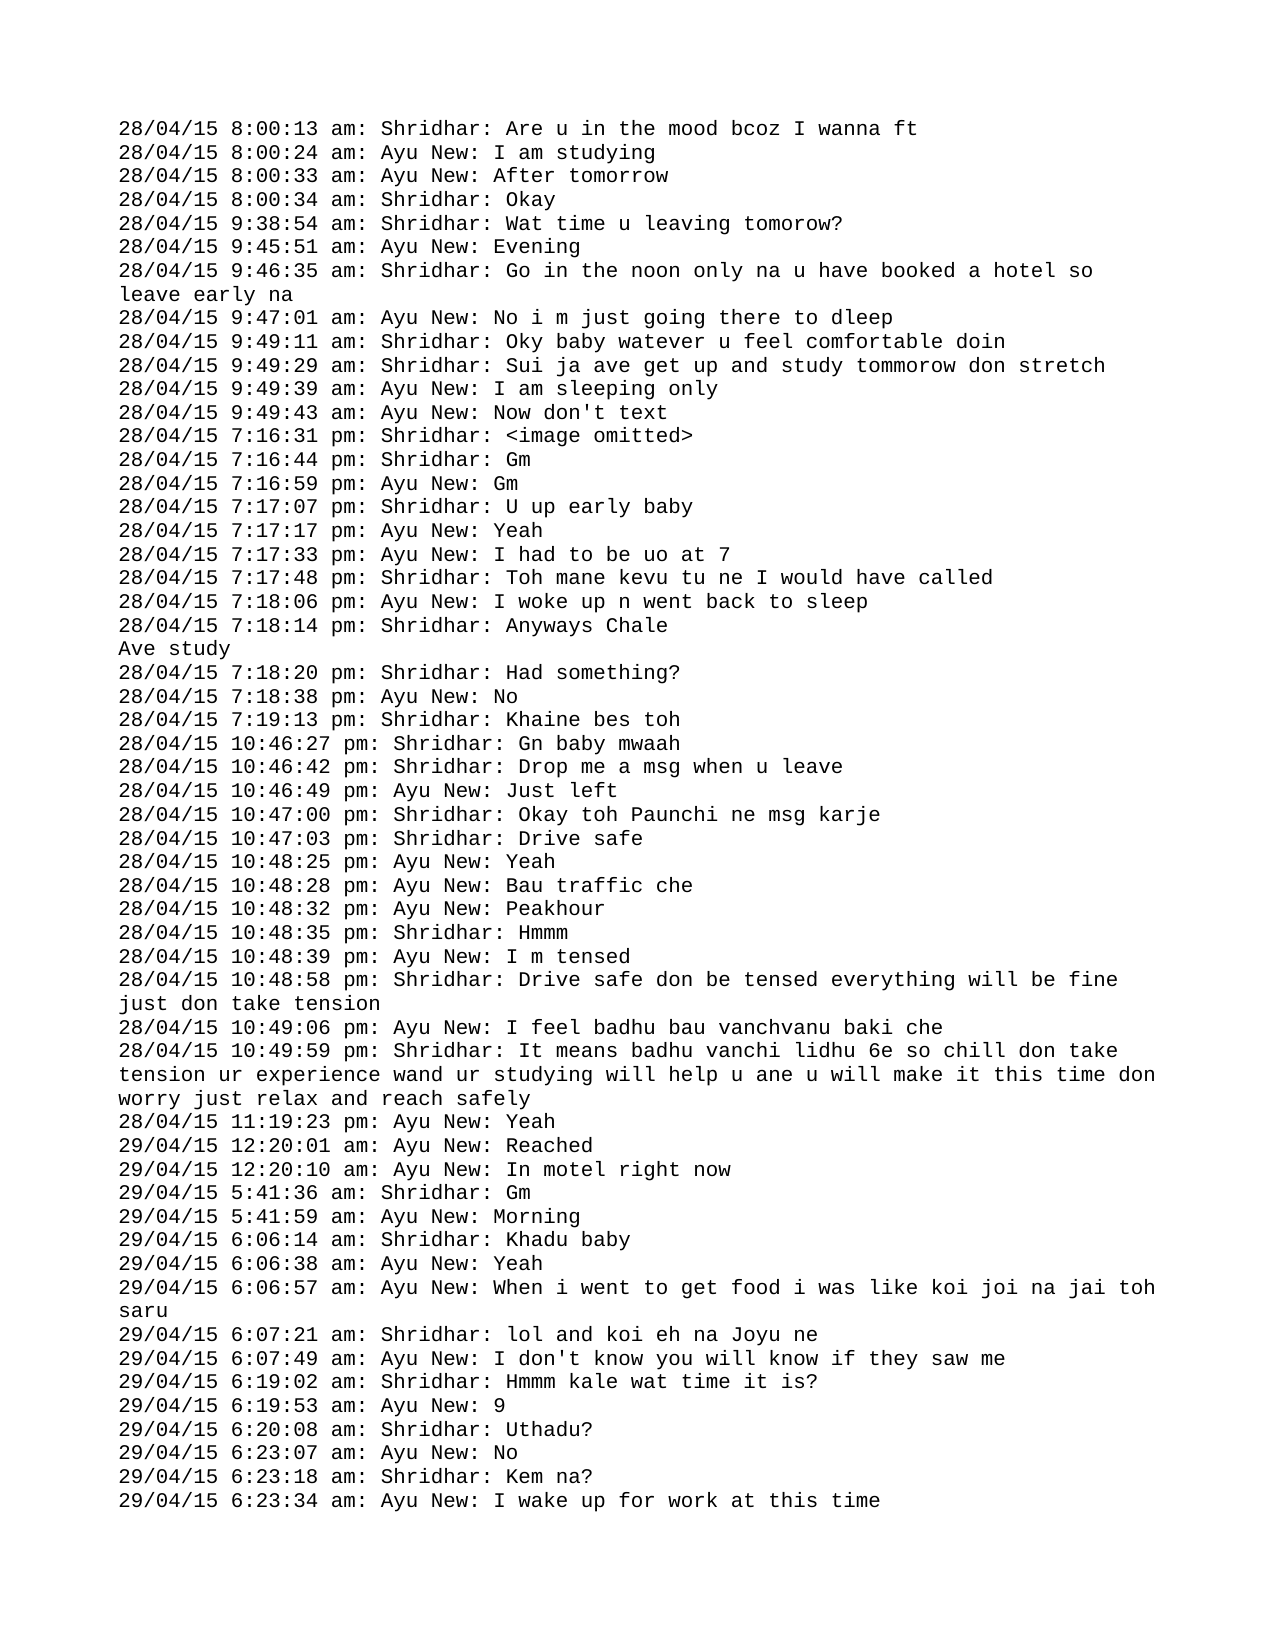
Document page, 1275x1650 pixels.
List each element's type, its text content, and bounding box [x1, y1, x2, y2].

text Ave study [118, 638, 1157, 662]
text 28/04/15 9:49:43 am: Ayu New: Now don't text [118, 402, 1157, 426]
text 29/04/15 6:23:34 am: Ayu New: I wake up for work at this time [118, 1489, 1157, 1513]
text 28/04/15 7:18:14 pm: Shridhar: Anyways Chale [118, 615, 1157, 638]
text 28/04/15 9:38:54 am: Shridhar: Wat time u leaving tomorow? [118, 213, 1157, 236]
text 28/04/15 10:46:27 pm: Shridhar: Gn baby mwaah [118, 733, 1157, 757]
text 28/04/15 7:19:13 pm: Shridhar: Khaine bes toh [118, 709, 1157, 733]
text 28/04/15 11:19:23 pm: Ayu New: Yeah [118, 1111, 1157, 1135]
text 28/04/15 9:49:39 am: Ayu New: I am sleeping only [118, 378, 1157, 402]
text 28/04/15 7:16:59 pm: Ayu New: Gm [118, 473, 1157, 496]
text 28/04/15 9:46:35 am: Shridhar: Go in the noon only na u have booked a hotel so leave early na [118, 260, 1157, 307]
text 28/04/15 8:00:24 am: Ayu New: I am studying [118, 142, 1157, 165]
text 28/04/15 7:17:33 pm: Ayu New: I had to be uo at 7 [118, 544, 1157, 567]
text 28/04/15 7:18:06 pm: Ayu New: I woke up n went back to sleep [118, 591, 1157, 615]
text 29/04/15 6:19:02 am: Shridhar: Hmmm kale wat time it is? [118, 1371, 1157, 1395]
text 28/04/15 9:49:29 am: Shridhar: Sui ja ave get up and study tommorow don stretch [118, 354, 1157, 378]
text 28/04/15 7:16:44 pm: Shridhar: Gm [118, 449, 1157, 473]
text 28/04/15 10:46:42 pm: Shridhar: Drop me a msg when u leave [118, 757, 1157, 780]
text 28/04/15 9:49:11 am: Shridhar: Oky baby watever u feel comfortable doin [118, 331, 1157, 354]
text 29/04/15 6:20:08 am: Shridhar: Uthadu? [118, 1419, 1157, 1442]
text 28/04/15 10:49:59 pm: Shridhar: It means badhu vanchi lidhu 6e so chill don take tension ur experience wand ur studying will help u ane u will make it this time don worry just relax and reach safely [118, 1040, 1157, 1111]
text 29/04/15 6:07:49 am: Ayu New: I don't know you will know if they saw me [118, 1348, 1157, 1371]
text 28/04/15 10:49:06 pm: Ayu New: I feel badhu bau vanchvanu baki che [118, 1017, 1157, 1040]
text 28/04/15 10:48:35 pm: Shridhar: Hmmm [118, 922, 1157, 946]
text 28/04/15 10:48:32 pm: Ayu New: Peakhour [118, 898, 1157, 922]
text 28/04/15 7:18:38 pm: Ayu New: No [118, 686, 1157, 709]
text 29/04/15 6:19:53 am: Ayu New: 9 [118, 1395, 1157, 1419]
text 28/04/15 10:48:39 pm: Ayu New: I m tensed [118, 946, 1157, 969]
text 28/04/15 7:16:31 pm: Shridhar: <image omitted> [118, 426, 1157, 449]
text 29/04/15 6:06:57 am: Ayu New: When i went to get food i was like koi joi na jai toh saru [118, 1277, 1157, 1324]
text 28/04/15 10:47:03 pm: Shridhar: Drive safe [118, 827, 1157, 851]
text 28/04/15 8:00:33 am: Ayu New: After tomorrow [118, 165, 1157, 189]
text 29/04/15 6:06:38 am: Ayu New: Yeah [118, 1253, 1157, 1277]
text 28/04/15 9:45:51 am: Ayu New: Evening [118, 236, 1157, 260]
text 28/04/15 9:47:01 am: Ayu New: No i m just going there to dleep [118, 307, 1157, 331]
text 28/04/15 10:48:28 pm: Ayu New: Bau traffic che [118, 875, 1157, 898]
text 28/04/15 7:17:48 pm: Shridhar: Toh mane kevu tu ne I would have called [118, 567, 1157, 591]
text 28/04/15 7:18:20 pm: Shridhar: Had something? [118, 662, 1157, 686]
text 29/04/15 12:20:01 am: Ayu New: Reached [118, 1135, 1157, 1158]
text 28/04/15 10:46:49 pm: Ayu New: Just left [118, 780, 1157, 804]
text 28/04/15 10:48:58 pm: Shridhar: Drive safe don be tensed everything will be fine just don take tension [118, 969, 1157, 1017]
text 29/04/15 6:23:07 am: Ayu New: No [118, 1442, 1157, 1466]
text 28/04/15 7:17:17 pm: Ayu New: Yeah [118, 520, 1157, 544]
text 29/04/15 12:20:10 am: Ayu New: In motel right now [118, 1158, 1157, 1182]
text 28/04/15 8:00:34 am: Shridhar: Okay [118, 189, 1157, 213]
text 29/04/15 6:23:18 am: Shridhar: Kem na? [118, 1466, 1157, 1489]
text 28/04/15 7:17:07 pm: Shridhar: U up early baby [118, 496, 1157, 520]
text 28/04/15 10:48:25 pm: Ayu New: Yeah [118, 851, 1157, 875]
text 28/04/15 10:47:00 pm: Shridhar: Okay toh Paunchi ne msg karje [118, 804, 1157, 827]
text 28/04/15 8:00:13 am: Shridhar: Are u in the mood bcoz I wanna ft [118, 118, 1157, 142]
text 29/04/15 5:41:36 am: Shridhar: Gm [118, 1182, 1157, 1206]
text 29/04/15 5:41:59 am: Ayu New: Morning [118, 1206, 1157, 1229]
text 29/04/15 6:07:21 am: Shridhar: lol and koi eh na Joyu ne [118, 1324, 1157, 1348]
text 29/04/15 6:06:14 am: Shridhar: Khadu baby [118, 1229, 1157, 1253]
